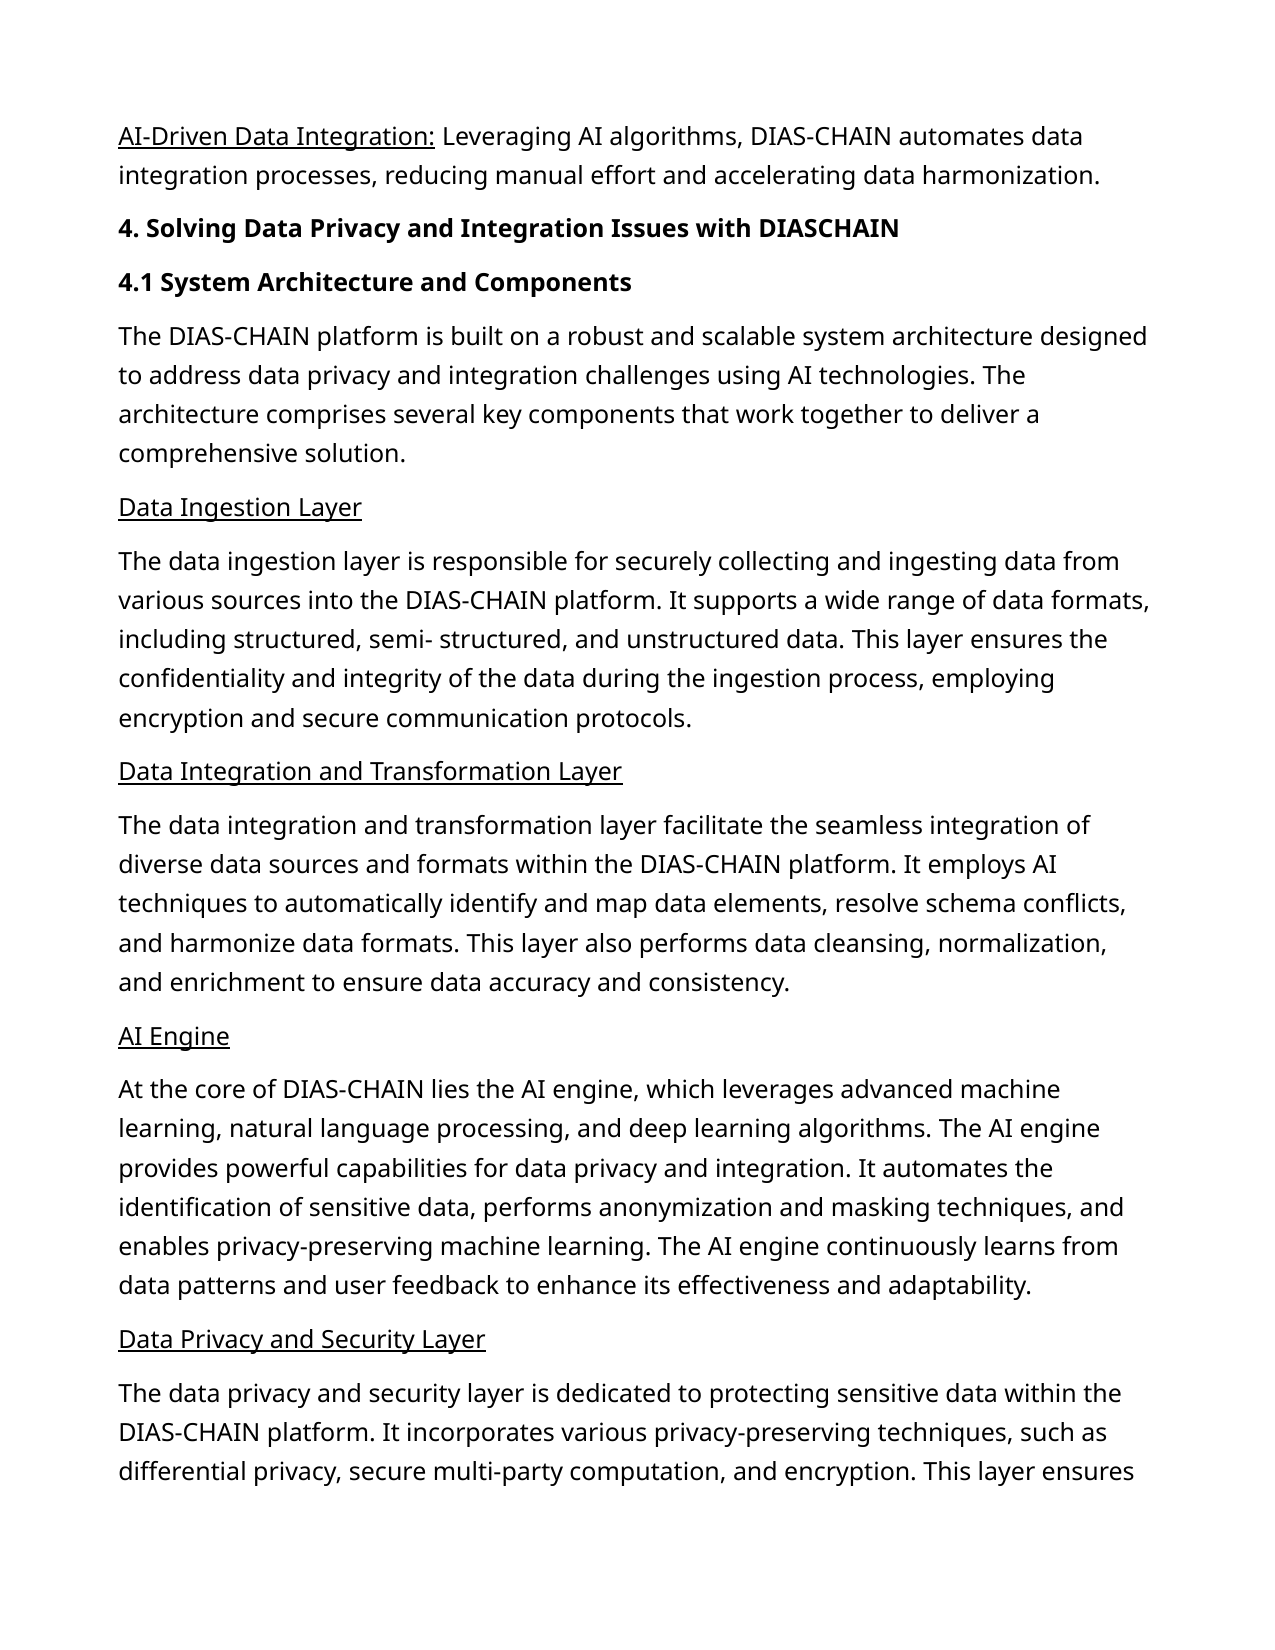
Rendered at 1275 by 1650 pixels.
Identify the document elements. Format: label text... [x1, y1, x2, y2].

text The DIAS-CHAIN platform is built on a robust and scalable system architecture designed to address data privacy and integration challenges using AI technologies. The architecture comprises several key components that work together to deliver a comprehensive solution. [118, 318, 1157, 470]
text The data integration and transformation layer facilitate the seamless integration of diverse data sources and formats within the DIAS-CHAIN platform. It employs AI techniques to automatically identify and map data elements, resolve schema conflicts, and harmonize data formats. This layer also performs data cleansing, normalization, and enrichment to ensure data accuracy and consistency. [118, 808, 1157, 998]
text 4. Solving Data Privacy and Integration Issues with DIASCHAIN [118, 211, 1157, 245]
text AI-Driven Data Integration: Leveraging AI algorithms, DIAS-CHAIN automates data integration processes, reducing manual effort and accelerating data harmonization. [118, 118, 1157, 191]
text The data ingestion layer is responsible for securely collecting and ingesting data from various sources into the DIAS-CHAIN platform. It supports a wide range of data formats, including structured, semi- structured, and unstructured data. This layer ensures the confidentiality and integrity of the data during the ingestion process, employing encryption and secure communication protocols. [118, 543, 1157, 734]
text 4.1 System Architecture and Components [118, 265, 1157, 299]
text Data Privacy and Security Layer [118, 1321, 1157, 1356]
text Data Ingestion Layer [118, 490, 1157, 524]
text AI Engine [118, 1018, 1157, 1052]
text At the core of DIAS-CHAIN lies the AI engine, which leverages advanced machine learning, natural language processing, and deep learning algorithms. The AI engine provides powerful capabilities for data privacy and integration. It automates the identification of sensitive data, performs anonymization and masking techniques, and enables privacy-preserving machine learning. The AI engine continuously learns from data patterns and user feedback to enhance its effectiveness and adaptability. [118, 1072, 1157, 1302]
text Data Integration and Transformation Layer [118, 754, 1157, 788]
text The data privacy and security layer is dedicated to protecting sensitive data within the DIAS-CHAIN platform. It incorporates various privacy-preserving techniques, such as differential privacy, secure multi-party computation, and encryption. This layer ensures [118, 1375, 1157, 1488]
